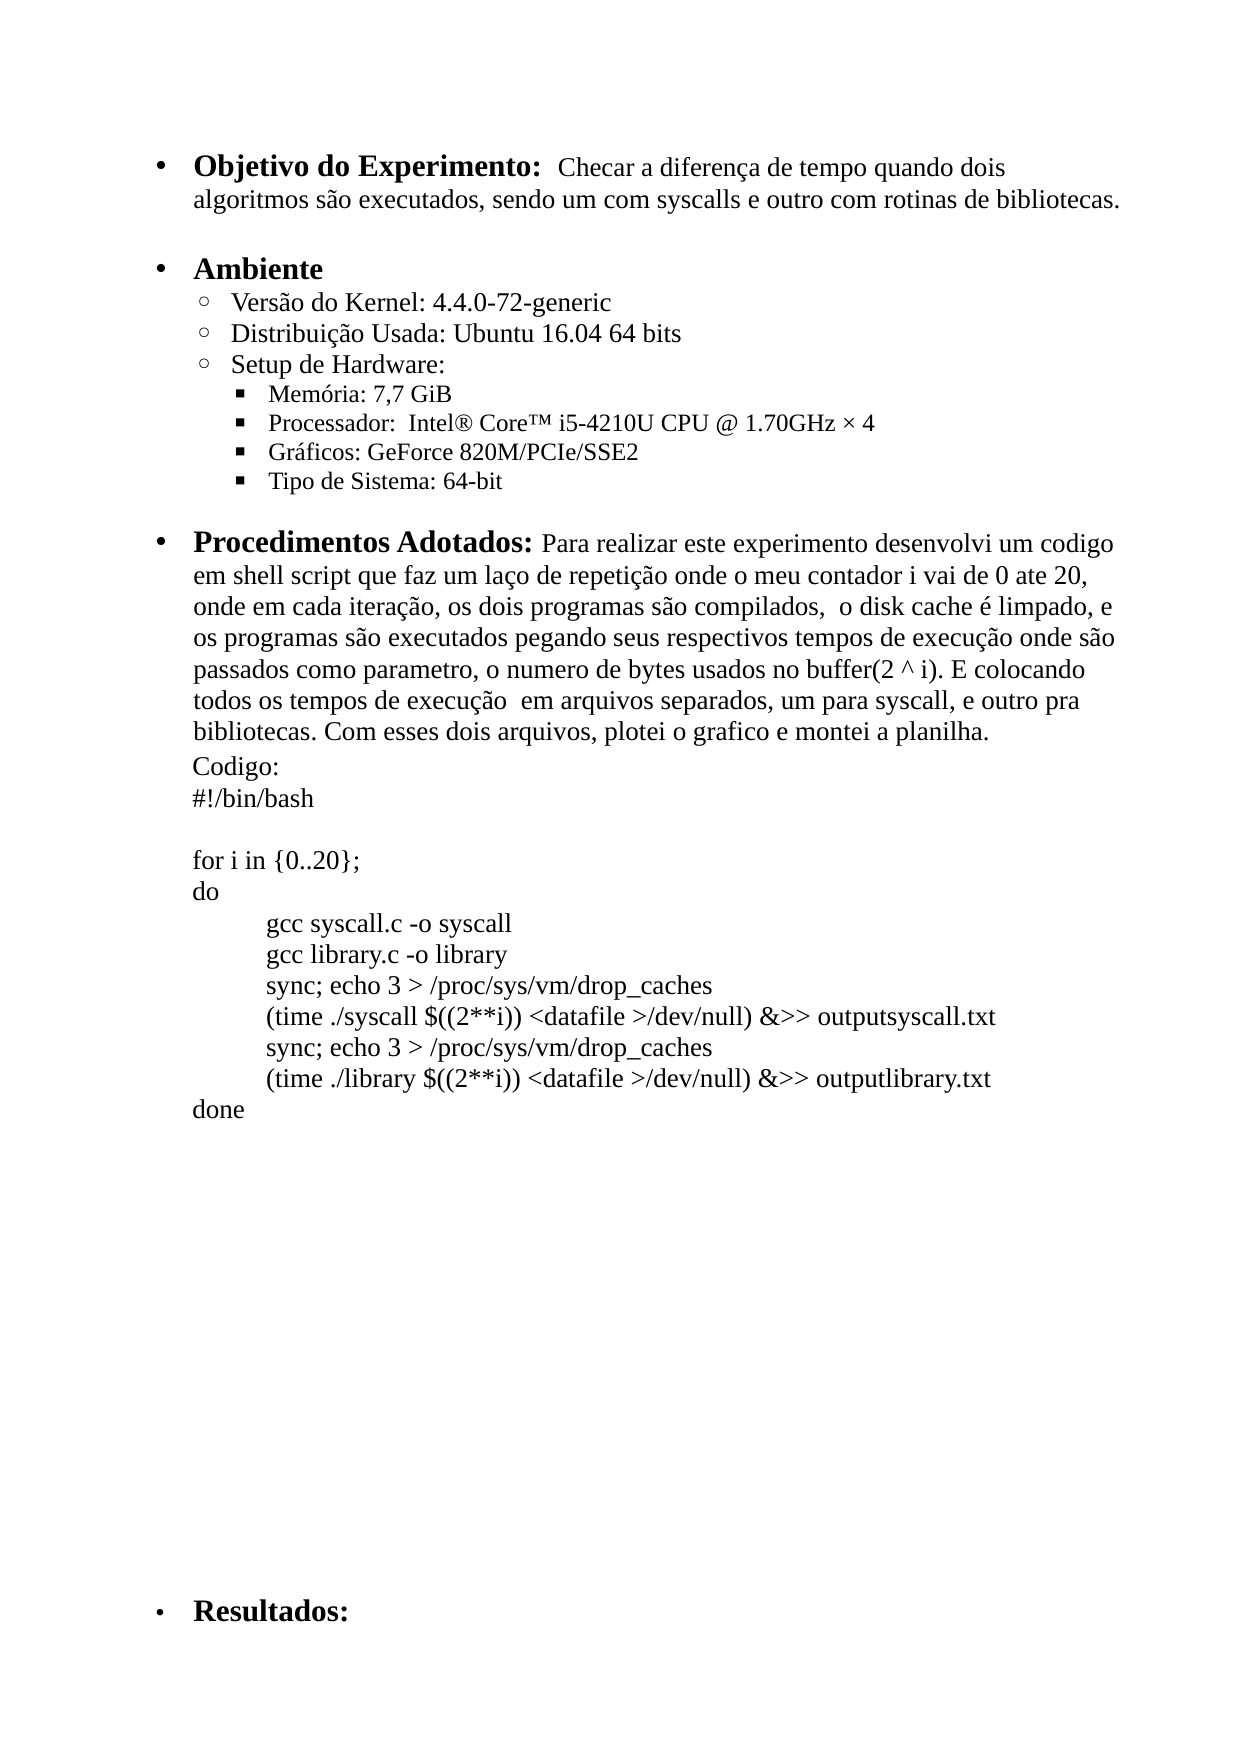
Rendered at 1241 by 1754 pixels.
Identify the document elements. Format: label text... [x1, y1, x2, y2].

text #!/bin/bash [118, 782, 1122, 813]
list Resultados: [156, 1592, 1122, 1628]
list Gráficos: GeForce 820M/PCIe/SSE2 [231, 437, 1122, 466]
text (time ./syscall $((2**i)) <datafile >/dev/null) &>> outputsyscall.txt [118, 1000, 1122, 1031]
text gcc syscall.c -o syscall [118, 907, 1122, 938]
text sync; echo 3 > /proc/sys/vm/drop_caches [118, 1031, 1122, 1062]
list Versão do Kernel: 4.4.0-72-generic [193, 286, 1122, 317]
text for i in {0..20}; [118, 844, 1122, 876]
text done [118, 1093, 1122, 1125]
list Ambiente [156, 250, 1122, 286]
list Memória: 7,7 GiB [231, 379, 1122, 408]
text gcc library.c -o library [118, 938, 1122, 969]
text (time ./library $((2**i)) <datafile >/dev/null) &>> outputlibrary.txt [118, 1062, 1122, 1093]
text sync; echo 3 > /proc/sys/vm/drop_caches [118, 969, 1122, 1000]
list Tipo de Sistema: 64-bit [231, 466, 1122, 494]
list Procedimentos Adotados: Para realizar este experimento desenvolvi um codigo em shell script que faz um laço de repetição onde o meu contador i vai de 0 ate 20, onde em cada iteração, os dois programas são compilados, o disk cache é limpado, e os programas são executados pegando seus respectivos tempos de execução onde são passados como parametro, o numero de bytes usados no buffer(2 ^ i). E colocando todos os tempos de execução em arquivos separados, um para syscall, e outro pra bibliotecas. Com esses dois arquivos, plotei o grafico e montei a planilha. [156, 523, 1122, 746]
list Distribuição Usada: Ubuntu 16.04 64 bits [193, 317, 1122, 348]
list Objetivo do Experimento: Checar a diferença de tempo quando dois algoritmos são executados, sendo um com syscalls e outro com rotinas de bibliotecas. [156, 147, 1122, 214]
text Codigo: [118, 746, 1122, 782]
text do [118, 876, 1122, 907]
list Processador: Intel® Core™ i5-4210U CPU @ 1.70GHz × 4 [231, 408, 1122, 437]
list Setup de Hardware: [193, 348, 1122, 379]
